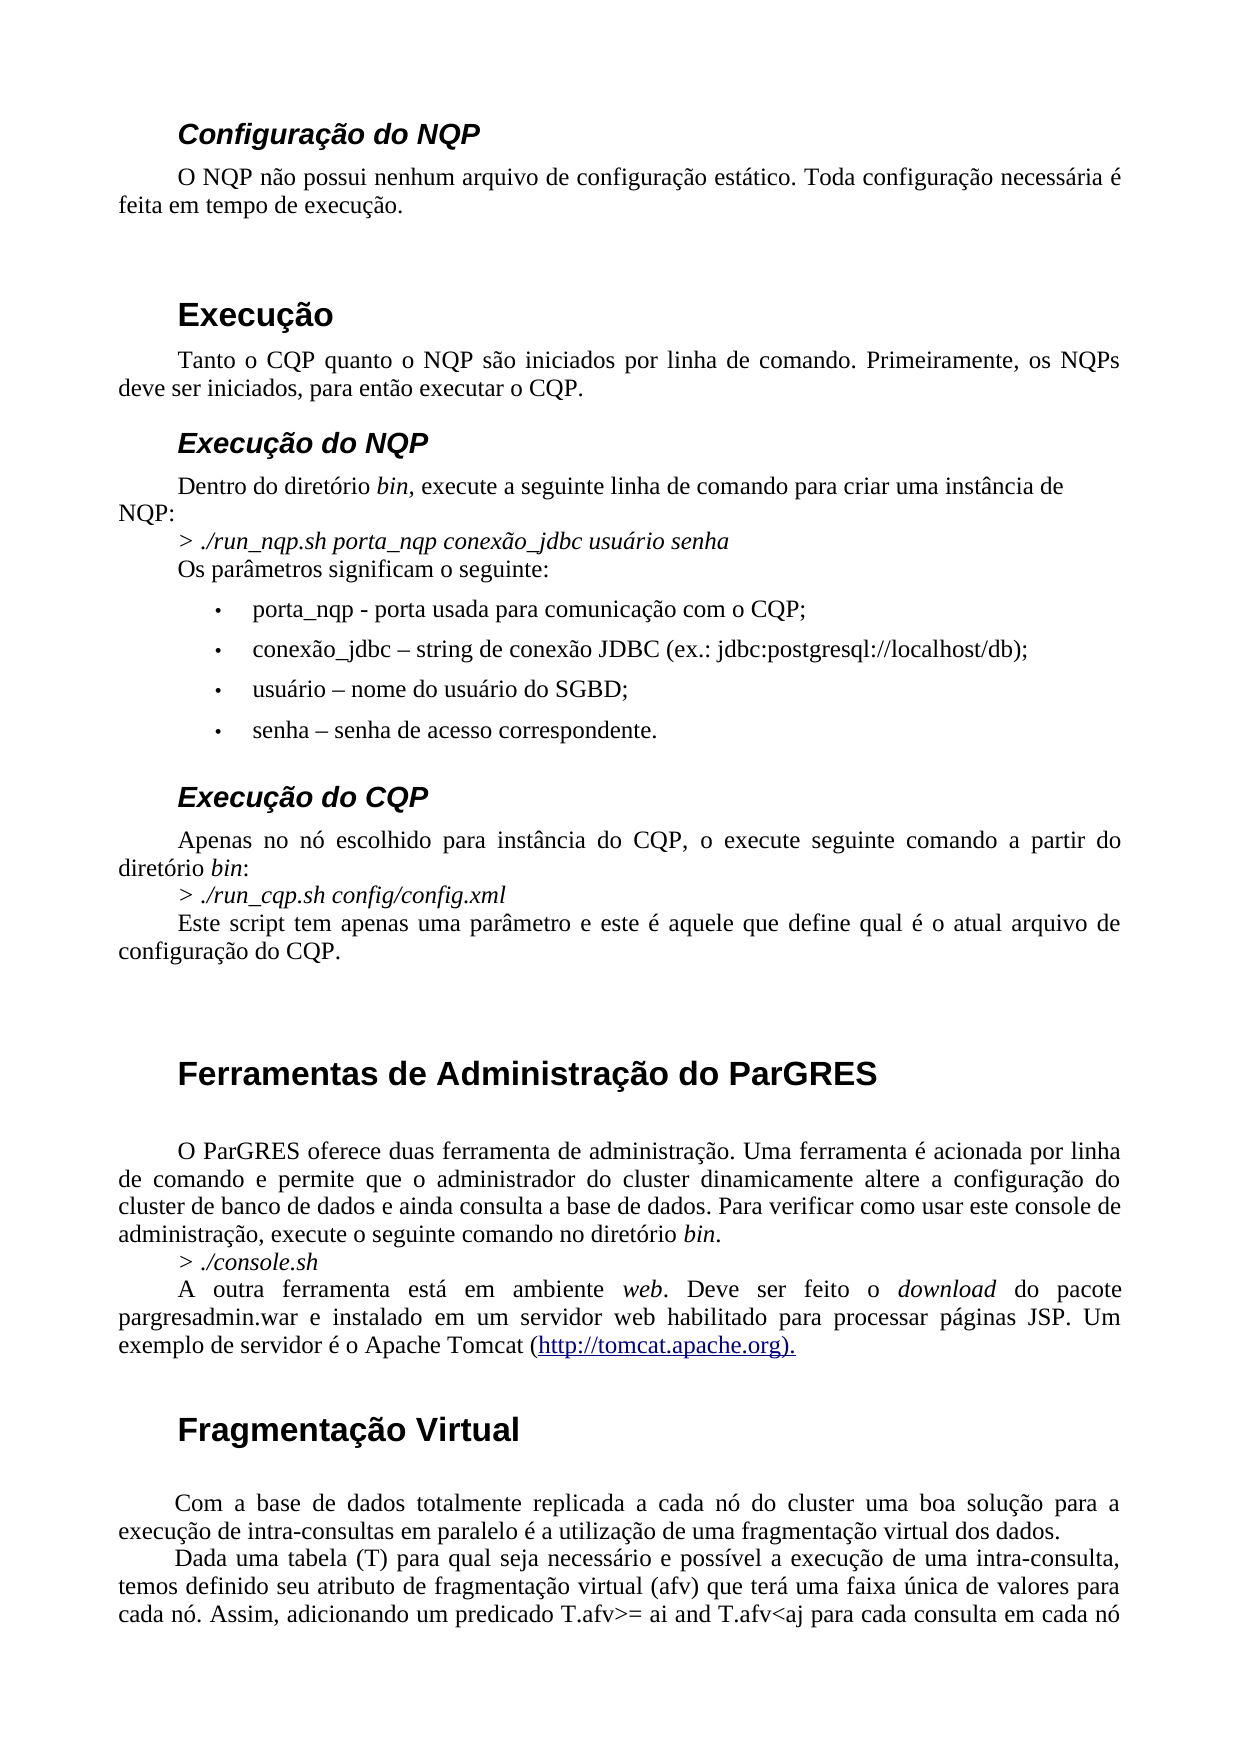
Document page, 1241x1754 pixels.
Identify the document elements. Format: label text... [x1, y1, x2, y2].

text Dentro do diretório bin, execute a seguinte linha de comando para criar uma instância de NQP: [118, 472, 1122, 527]
text Apenas no nó escolhido para instância do CQP, o execute seguinte comando a partir do diretório bin: [118, 826, 1122, 882]
text > ./run_cqp.sh config/config.xml [118, 882, 1122, 909]
list senha – senha de acesso correspondente. [156, 716, 1122, 743]
text O ParGRES oferece duas ferramenta de administração. Uma ferramenta é acionada por linha de comando e permite que o administrador do cluster dinamicamente altere a configuração do cluster de banco de dados e ainda consulta a base de dados. Para verificar como usar este console de administração, execute o seguinte comando no diretório bin. [118, 1137, 1122, 1248]
text Este script tem apenas uma parâmetro e este é aquele que define qual é o atual arquivo de configuração do CQP. [118, 909, 1122, 965]
text > ./run_nqp.sh porta_nqp conexão_jdbc usuário senha [118, 527, 1122, 555]
subtitle Execução do NQP [118, 427, 1122, 459]
text Tanto o CQP quanto o NQP são iniciados por linha de comando. Primeiramente, os NQPs deve ser iniciados, para então executar o CQP. [118, 346, 1122, 402]
text A outra ferramenta está em ambiente web. Deve ser feito o download do pacote pargresadmin.war e instalado em um servidor web habilitado para processar páginas JSP. Um exemplo de servidor é o Apache Tomcat (http://tomcat.apache.org). [118, 1276, 1122, 1359]
subtitle Execução do CQP [118, 781, 1122, 814]
list conexão_jdbc – string de conexão JDBC (ex.: jdbc:postgresql://localhost/db); [156, 635, 1122, 663]
subtitle Fragmentação Virtual [118, 1411, 1122, 1449]
list usuário – nome do usuário do SGBD; [156, 676, 1122, 703]
subtitle Execução [118, 296, 1122, 334]
subtitle Configuração do NQP [118, 118, 1122, 151]
text Com a base de dados totalmente replicada a cada nó do cluster uma boa solução para a execução de intra-consultas em paralelo é a utilização de uma fragmentação virtual dos dados. [118, 1489, 1122, 1544]
text Os parâmetros significam o seguinte: [118, 555, 1122, 583]
list porta_nqp - porta usada para comunicação com o CQP; [156, 595, 1122, 623]
subtitle Ferramentas de Administração do ParGRES [118, 1055, 1122, 1092]
text > ./console.sh [118, 1248, 1122, 1276]
text Dada uma tabela (T) para qual seja necessário e possível a execução de uma intra-consulta, temos definido seu atributo de fragmentação virtual (afv) que terá uma faixa única de valores para cada nó. Assim, adicionando um predicado T.afv>= ai and T.afv<aj para cada consulta em cada nó [118, 1544, 1122, 1628]
text O NQP não possui nenhum arquivo de configuração estático. Toda configuração necessária é feita em tempo de execução. [118, 163, 1122, 219]
